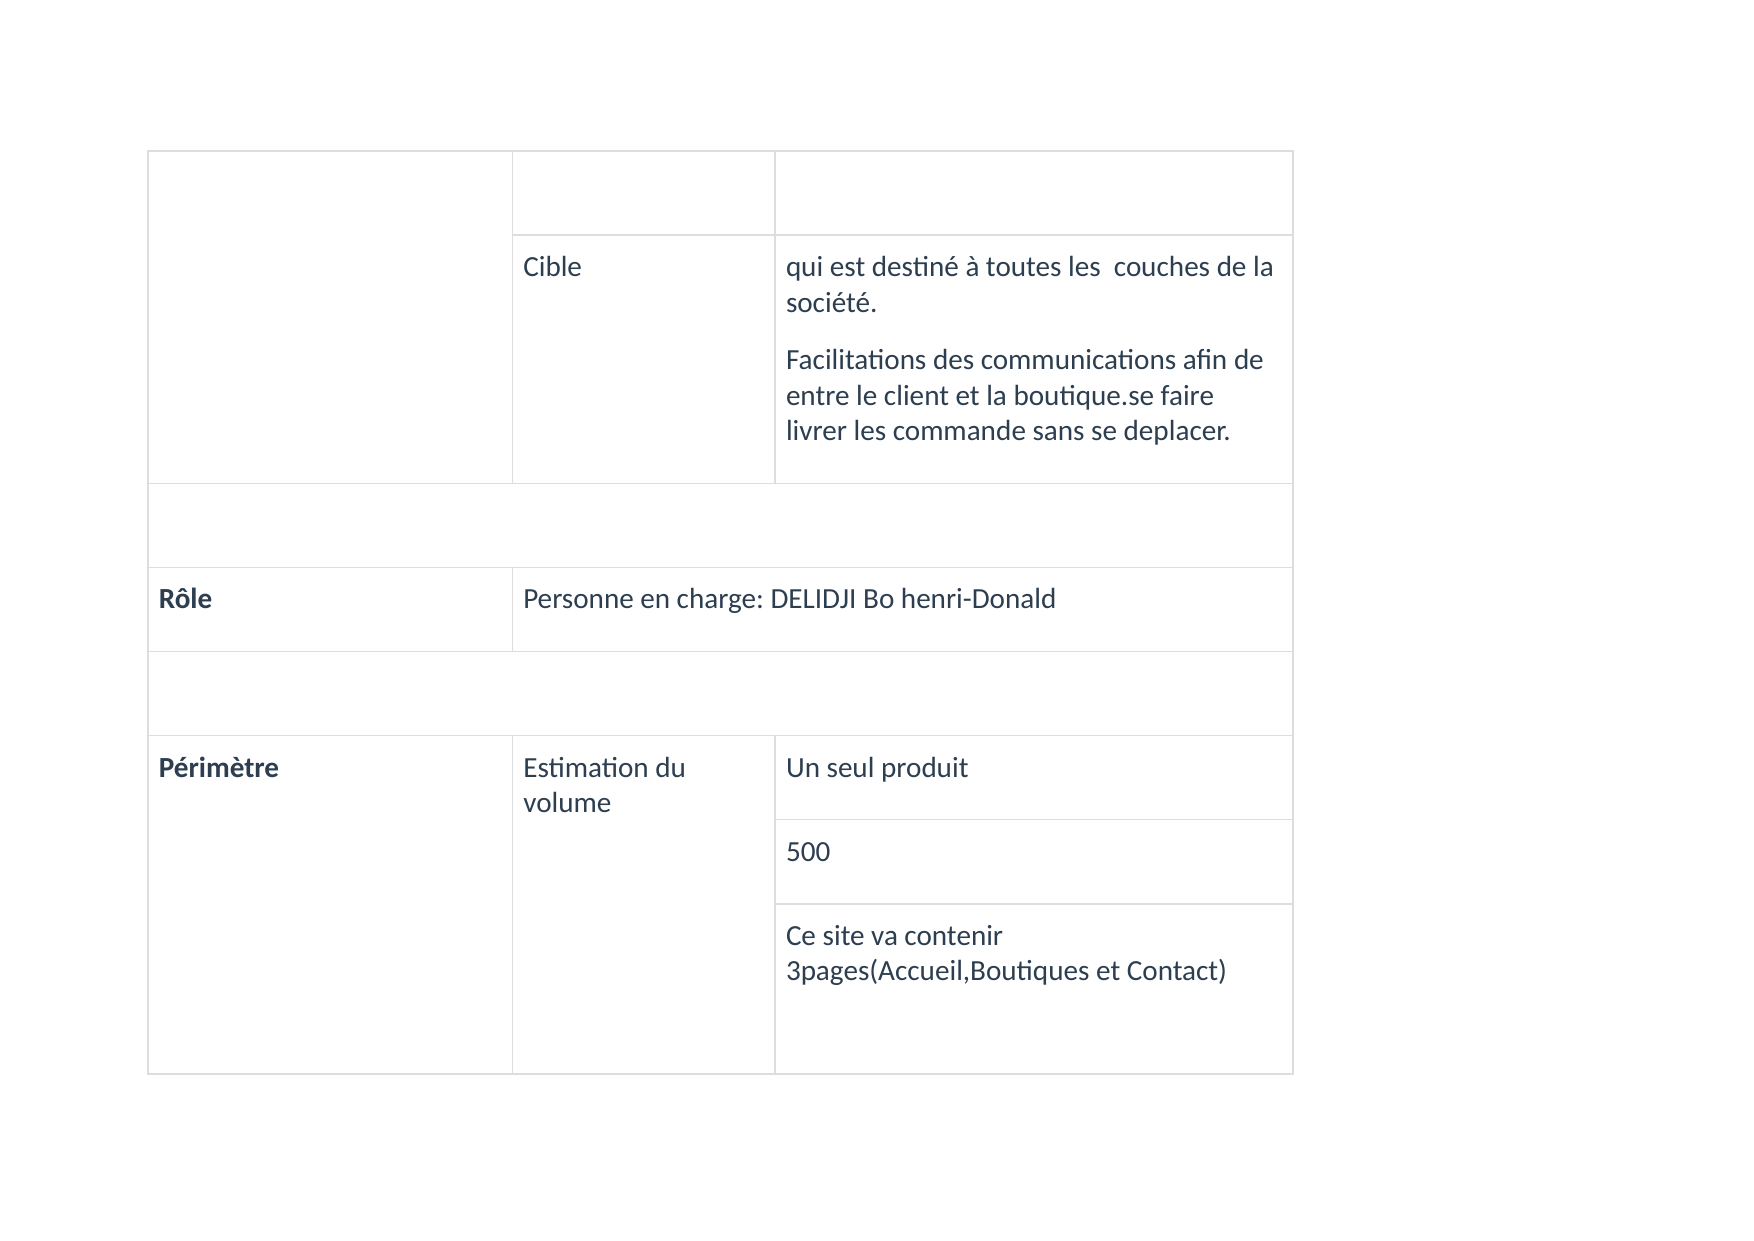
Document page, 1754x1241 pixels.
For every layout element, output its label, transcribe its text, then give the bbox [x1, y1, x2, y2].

table_cell Rôle [149, 568, 512, 651]
table_cell [776, 152, 1292, 234]
table_cell Périmètre [149, 736, 512, 1073]
table_cell [149, 152, 512, 482]
table_cell Personne en charge: DELIDJI Bo henri-Donald [513, 568, 1292, 651]
table_cell 500 [776, 820, 1292, 903]
table_cell qui est destiné à toutes les couches de la société. Facilitations des communications afin de entre le client et la boutique.se faire livrer les commande sans se deplacer. [776, 236, 1292, 482]
table_cell Estimation du volume [513, 736, 774, 1073]
table_cell [513, 152, 774, 234]
table_cell Un seul produit [776, 736, 1292, 819]
table_cell [149, 484, 1292, 567]
table_cell Ce site va contenir 3pages(Accueil,Boutiques et Contact) [776, 905, 1292, 1073]
table_cell [149, 652, 1292, 735]
table_cell Cible [513, 236, 774, 482]
